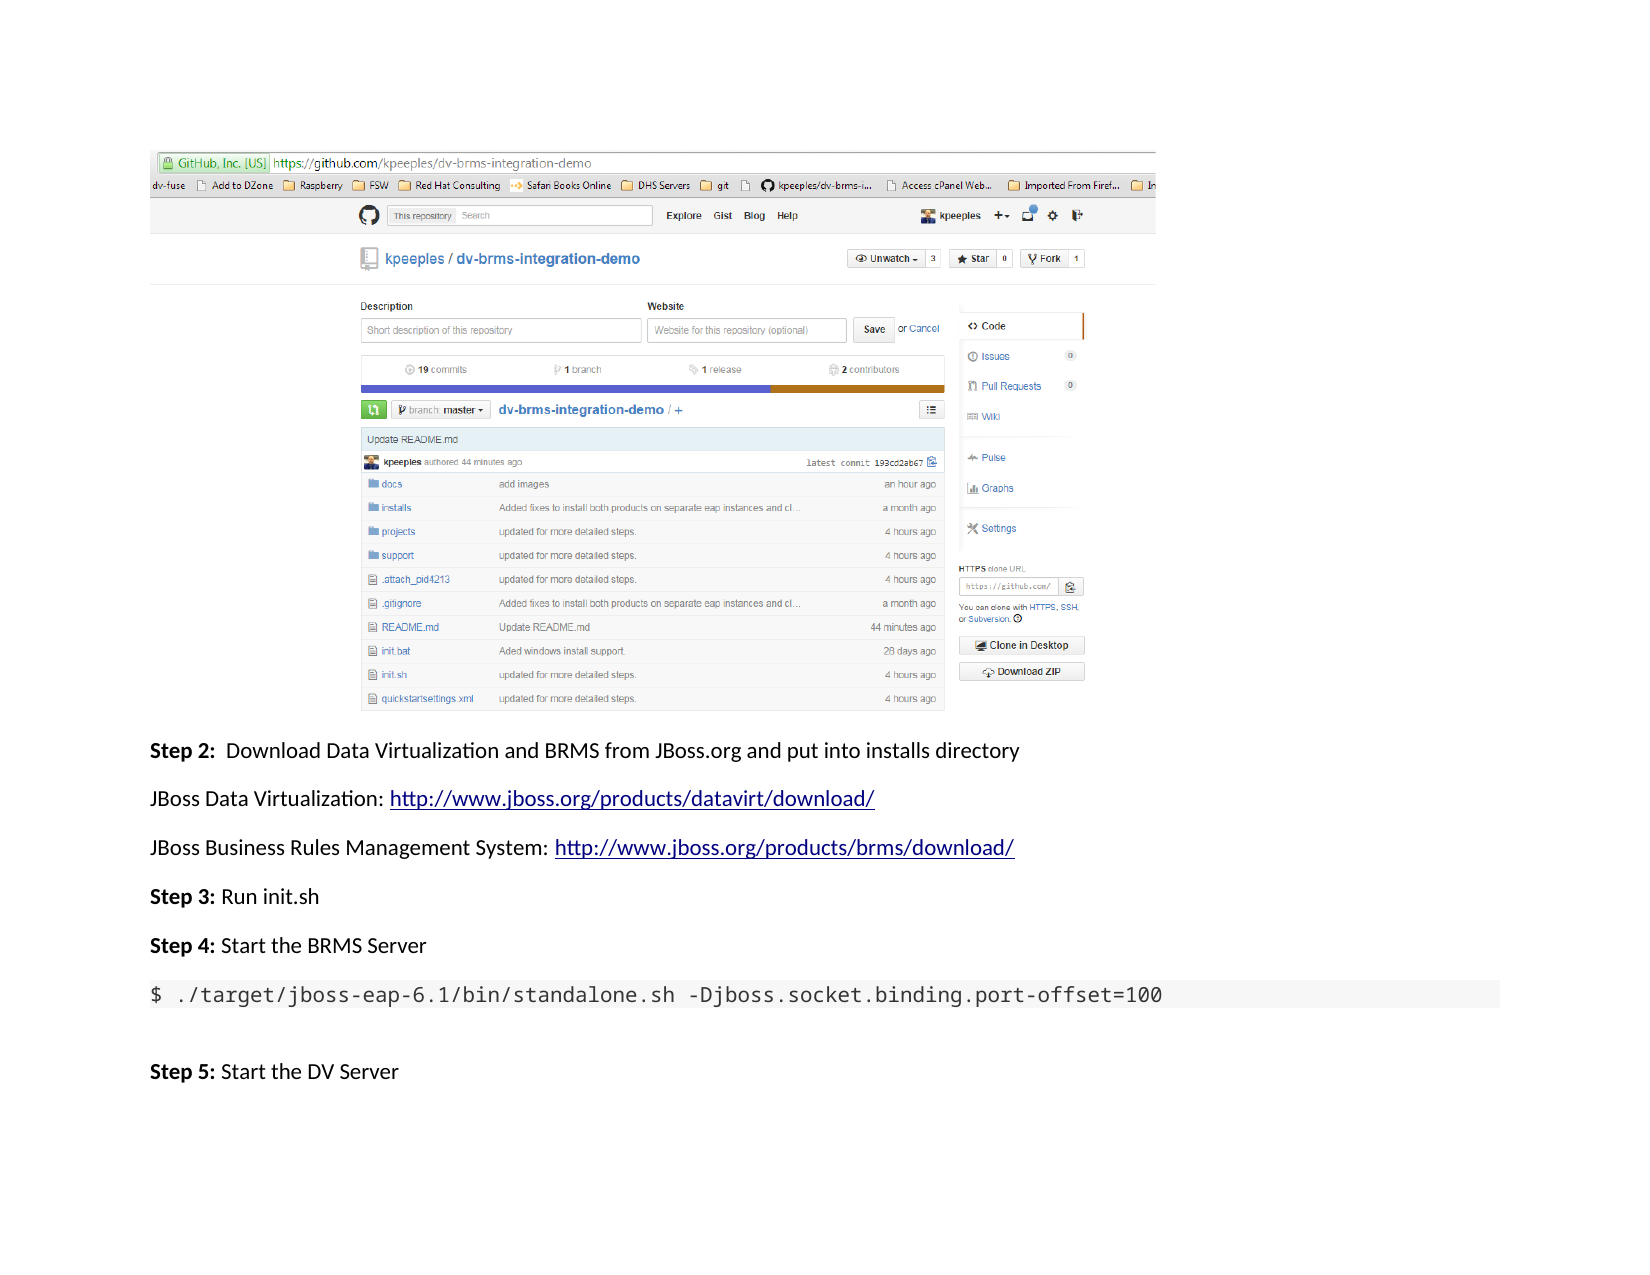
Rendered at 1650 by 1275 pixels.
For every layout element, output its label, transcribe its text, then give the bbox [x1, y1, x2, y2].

text Step 5: Start the DV Server [150, 1057, 1500, 1085]
text JBoss Data Virtualization: http://www.jboss.org/products/datavirt/download/ [150, 784, 1500, 813]
text $ ./target/jboss-eap-6.1/bin/standalone.sh -Djboss.socket.binding.port-offset=100 [150, 980, 1500, 1008]
text Step 4: Start the BRMS Server [150, 931, 1500, 959]
picture [150, 150, 1156, 715]
text Step 3: Run init.sh [150, 882, 1500, 910]
text JBoss Business Rules Management System: http://www.jboss.org/products/brms/download/ [150, 833, 1500, 861]
text Step 2: Download Data Virtualization and BRMS from JBoss.org and put into installs directory [150, 736, 1500, 764]
